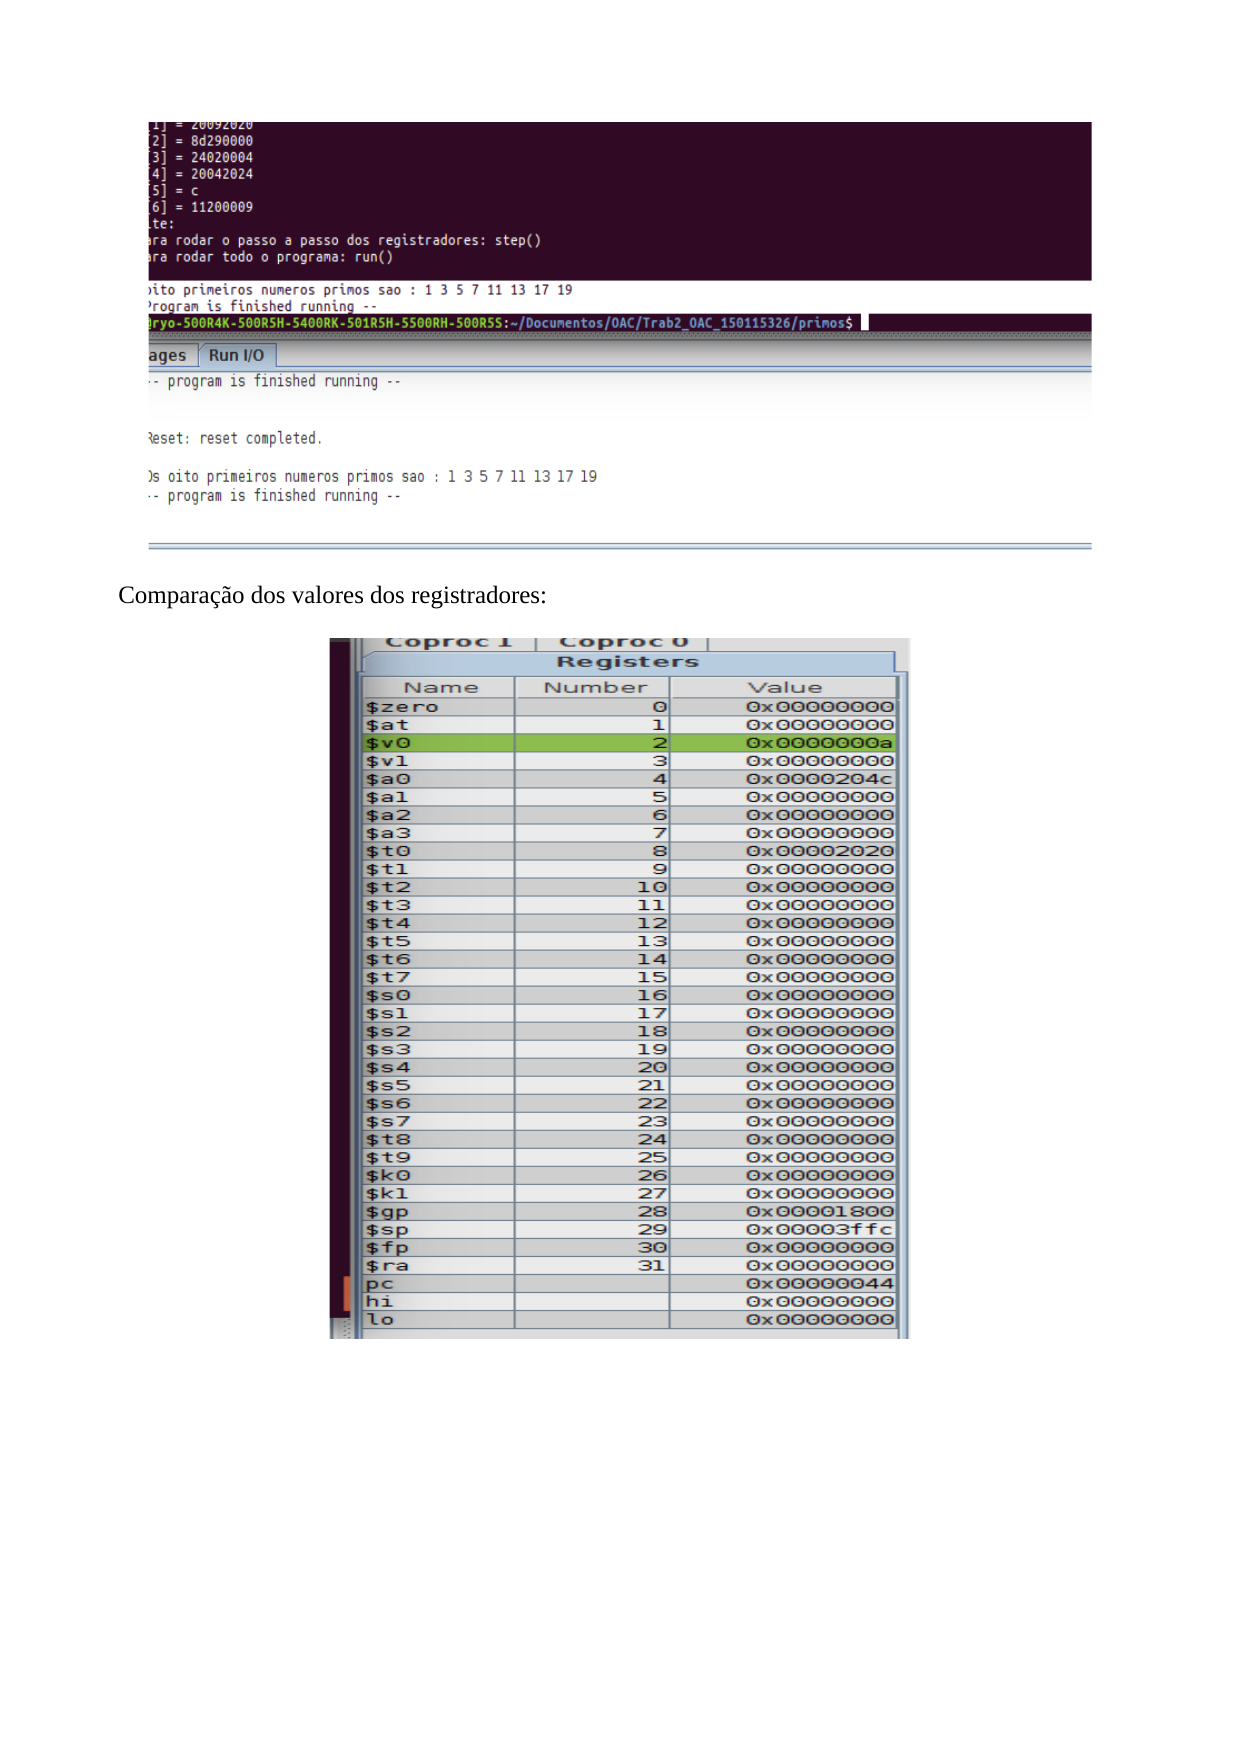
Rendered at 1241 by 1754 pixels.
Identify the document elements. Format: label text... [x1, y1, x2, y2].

picture [148, 122, 1092, 552]
text Comparação dos valores dos registradores: [118, 580, 1122, 609]
